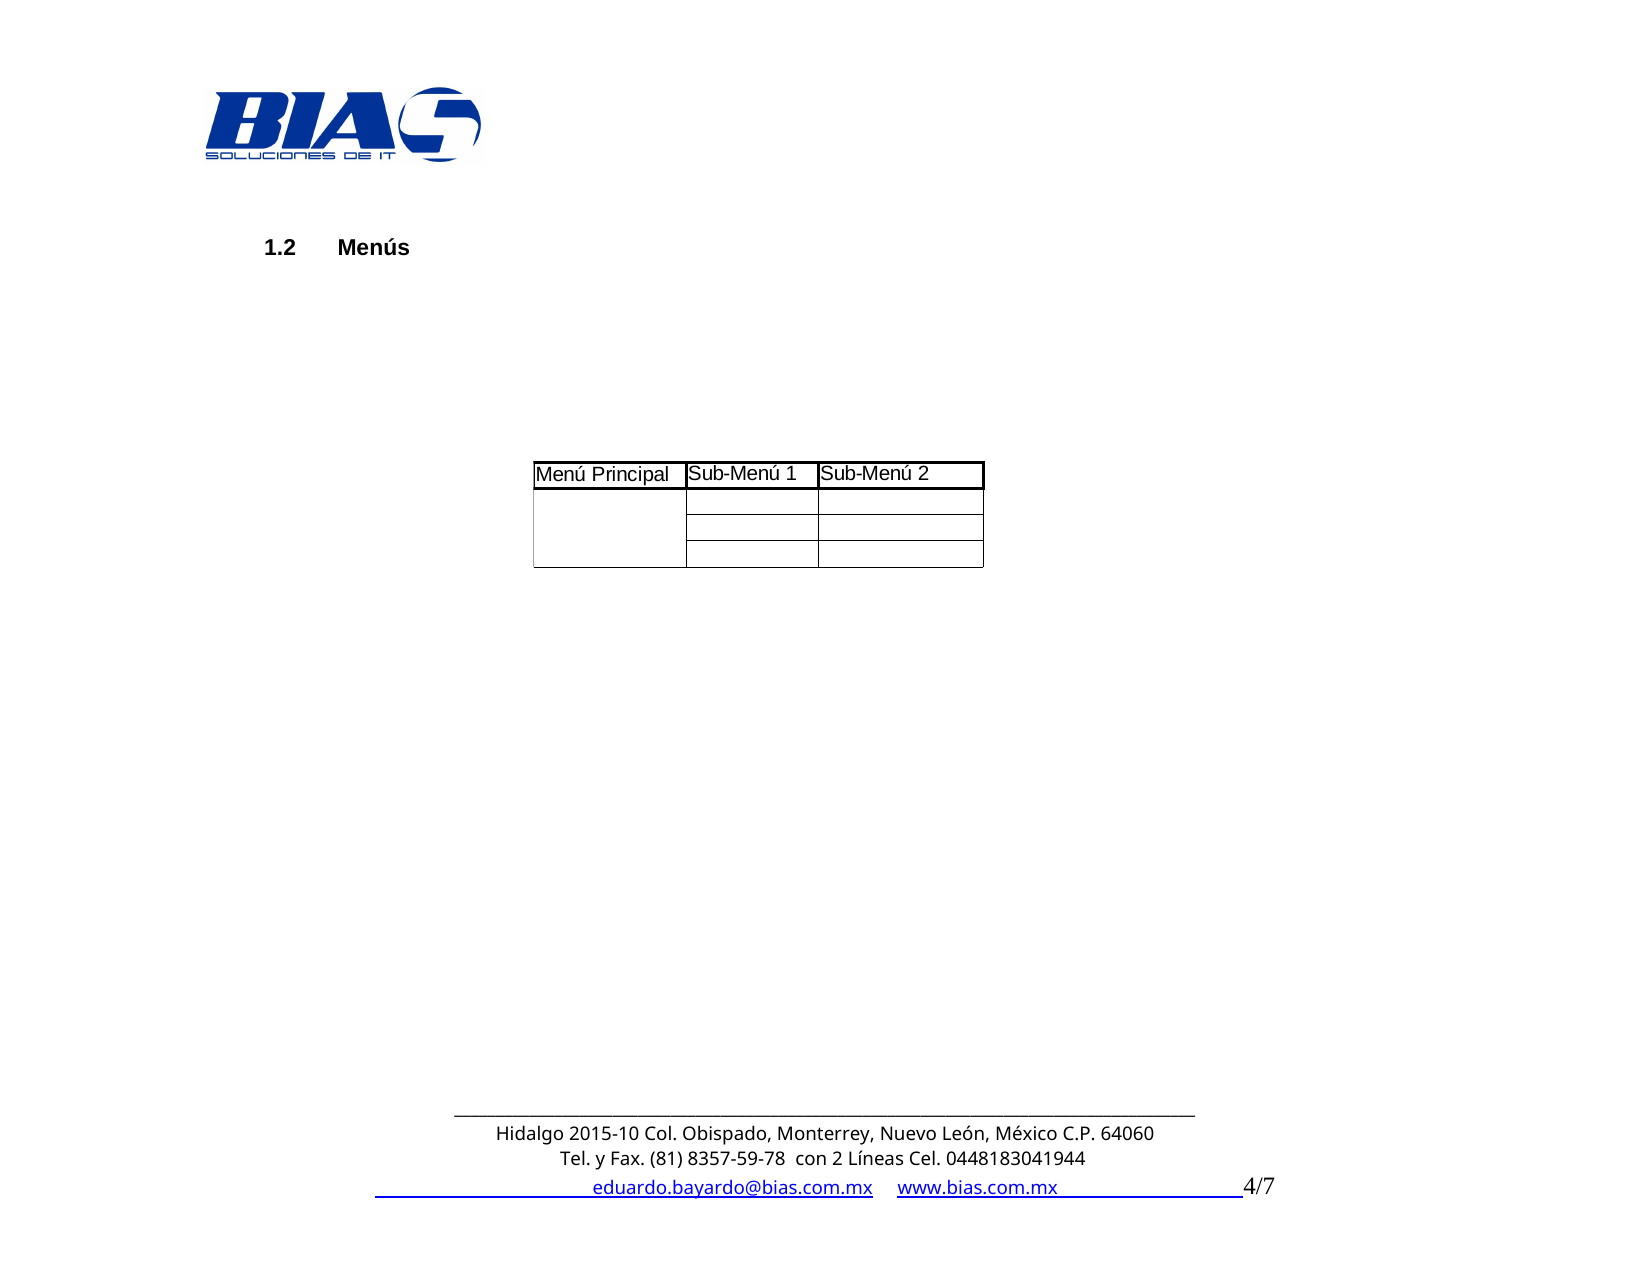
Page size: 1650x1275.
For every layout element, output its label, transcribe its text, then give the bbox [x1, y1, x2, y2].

picture [203, 84, 487, 166]
subtitle Menús [244, 234, 1463, 260]
